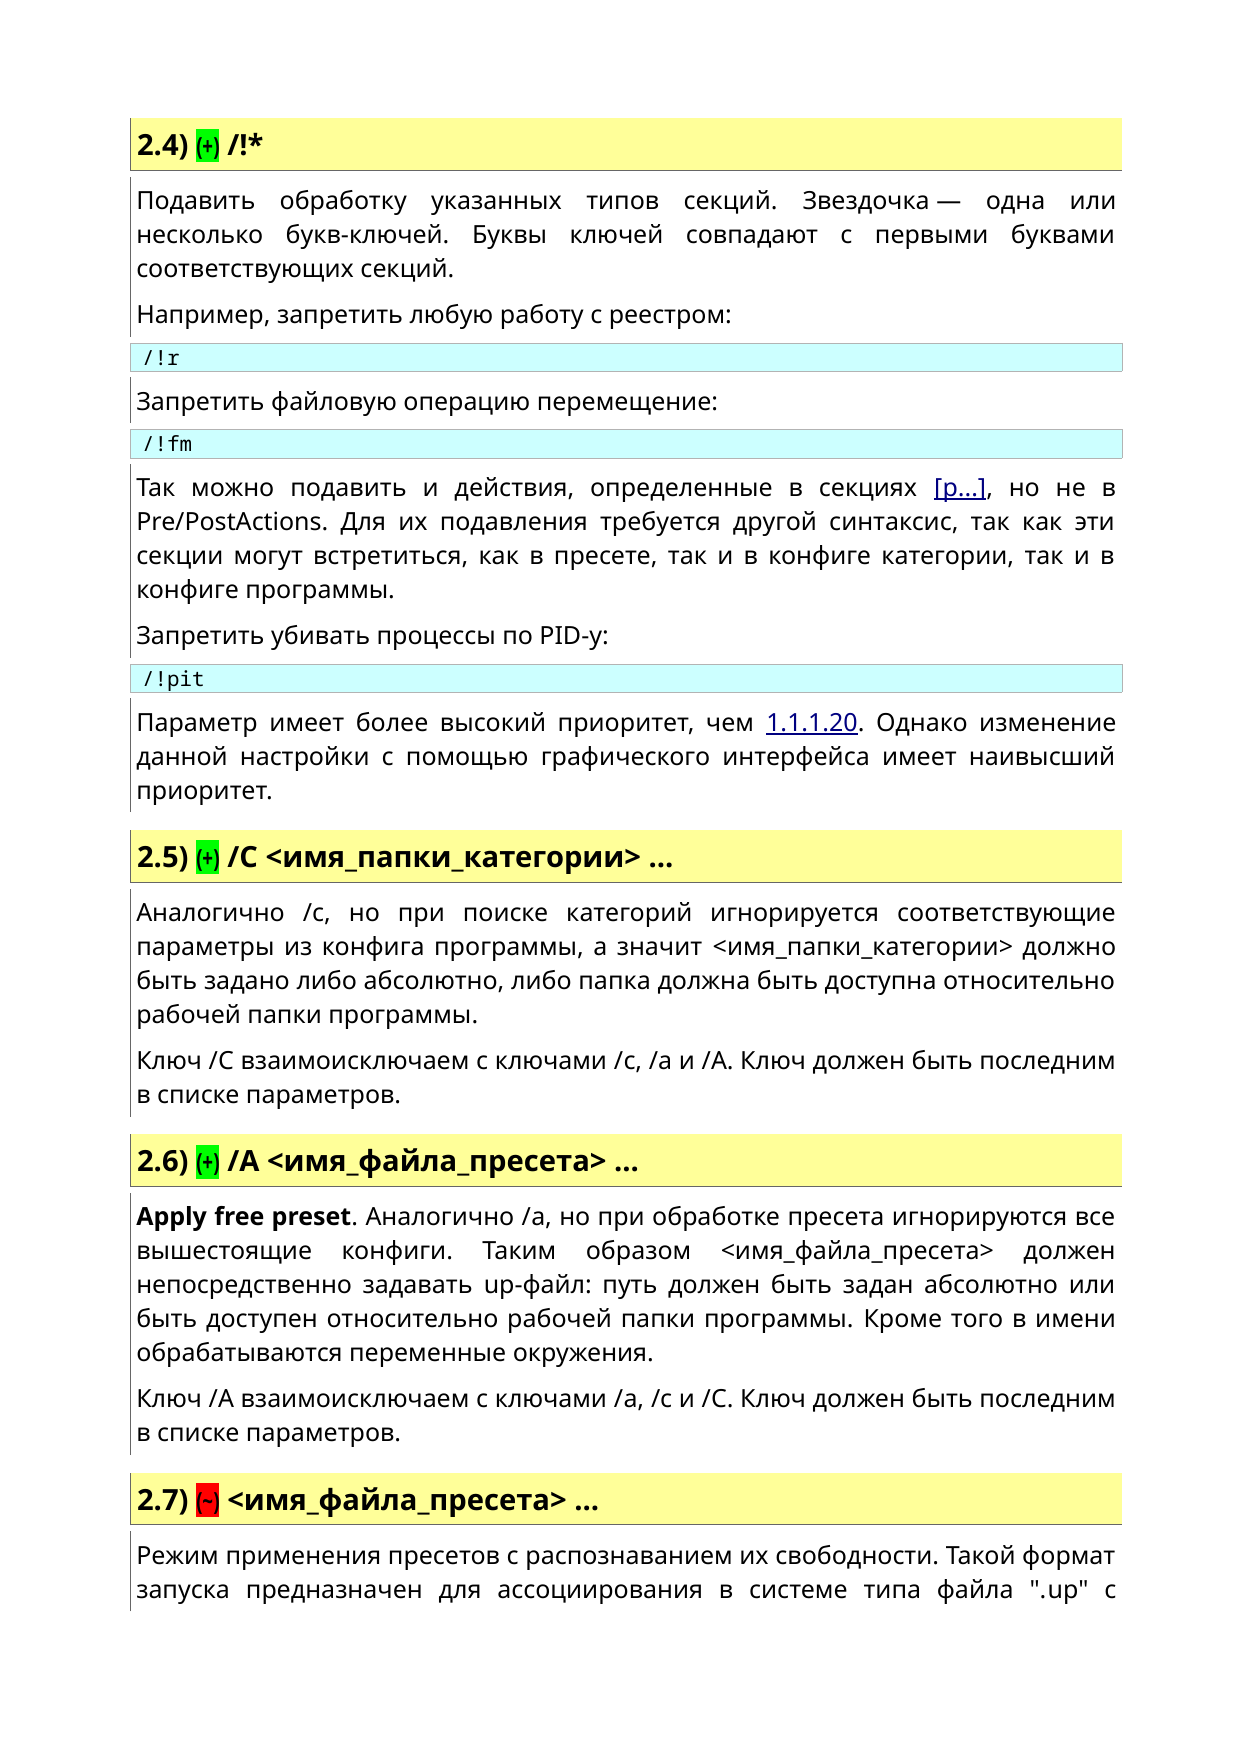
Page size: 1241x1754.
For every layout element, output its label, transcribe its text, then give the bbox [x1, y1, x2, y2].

text Apply free preset. Аналогично /a, но при обработке пресета игнорируются все вышестоящие конфиги. Таким образом <имя_файла_пресета> должен непосредственно задавать up-файл: путь должен быть задан абсолютно или быть доступен относительно рабочей папки программы. Кроме того в имени обрабатываются переменные окружения. [131, 1193, 1122, 1369]
text /!r [131, 344, 1122, 371]
text Подавить обработку указанных типов секций. Звездочка — одна или несколько букв-ключей. Буквы ключей совпадают с первыми буквами соответствующих секций. [131, 177, 1122, 285]
subtitle (+) /C <имя_папки_категории> ... [131, 830, 1122, 882]
text Например, запретить любую работу с реестром: [131, 291, 1122, 337]
text Ключ /A взаимоисключаем с ключами /a, /c и /C. Ключ должен быть последним в списке параметров. [131, 1375, 1122, 1455]
text /!fm [131, 430, 1122, 458]
text /!pit [131, 665, 1122, 692]
text Запретить файловую операцию перемещение: [131, 377, 1122, 423]
text Ключ /C взаимоисключаем с ключами /c, /a и /A. Ключ должен быть последним в списке параметров. [131, 1037, 1122, 1117]
subtitle (+) /A <имя_файла_пресета> ... [131, 1134, 1122, 1186]
subtitle (+) /!* [131, 118, 1122, 170]
text Запретить убивать процессы по PID-у: [131, 612, 1122, 658]
text Аналогично /c, но при поиске категорий игнорируется соответствующие параметры из конфига программы, а значит <имя_папки_категории> должно быть задано либо абсолютно, либо папка должна быть доступна относительно рабочей папки программы. [130, 888, 1122, 1031]
text Параметр имеет более высокий приоритет, чем 1.1.1.20. Однако изменение данной настройки с помощью графического интерфейса имеет наивысший приоритет. [131, 698, 1122, 812]
text Так можно подавить и действия, определенные в секциях [p...], но не в Pre/PostActions. Для их подавления требуется другой синтаксис, так как эти секции могут встретиться, как в пресете, так и в конфиге категории, так и в конфиге программы. [131, 464, 1122, 606]
subtitle (~) <имя_файла_пресета> ... [131, 1473, 1122, 1524]
text Режим применения пресетов с распознаванием их свободности. Такой формат запуска предназначен для ассоциирования в системе типа файла ".up" с [131, 1531, 1122, 1611]
